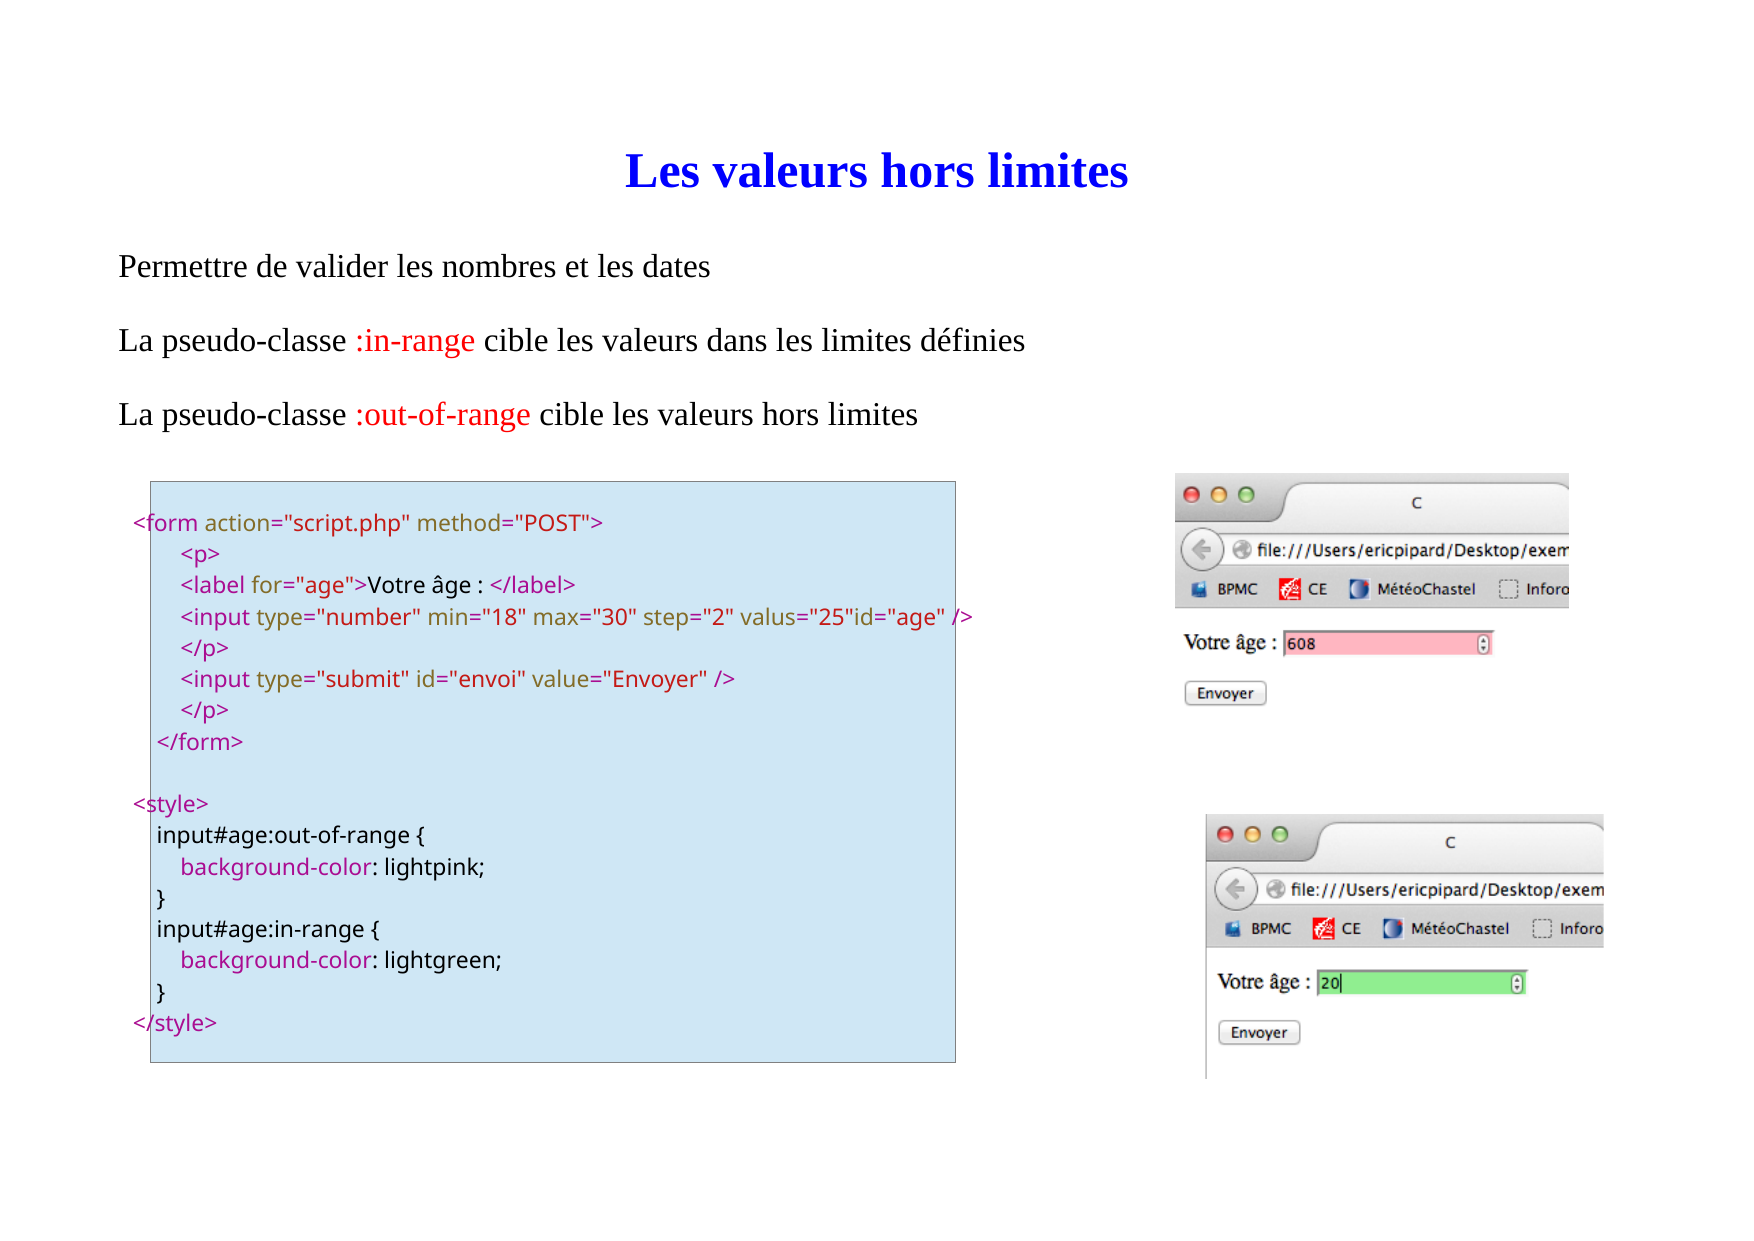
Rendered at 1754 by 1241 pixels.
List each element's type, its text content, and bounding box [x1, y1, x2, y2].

text Permettre de valider les nombres et les dates [118, 248, 1636, 285]
subtitle Les valeurs hors limites [118, 143, 1636, 198]
text La pseudo-classe :out-of-range cible les valeurs hors limites [118, 395, 1636, 432]
picture [1175, 473, 1569, 737]
text La pseudo-classe :in-range cible les valeurs dans les limites définies [118, 322, 1636, 358]
picture [1205, 814, 1604, 1079]
